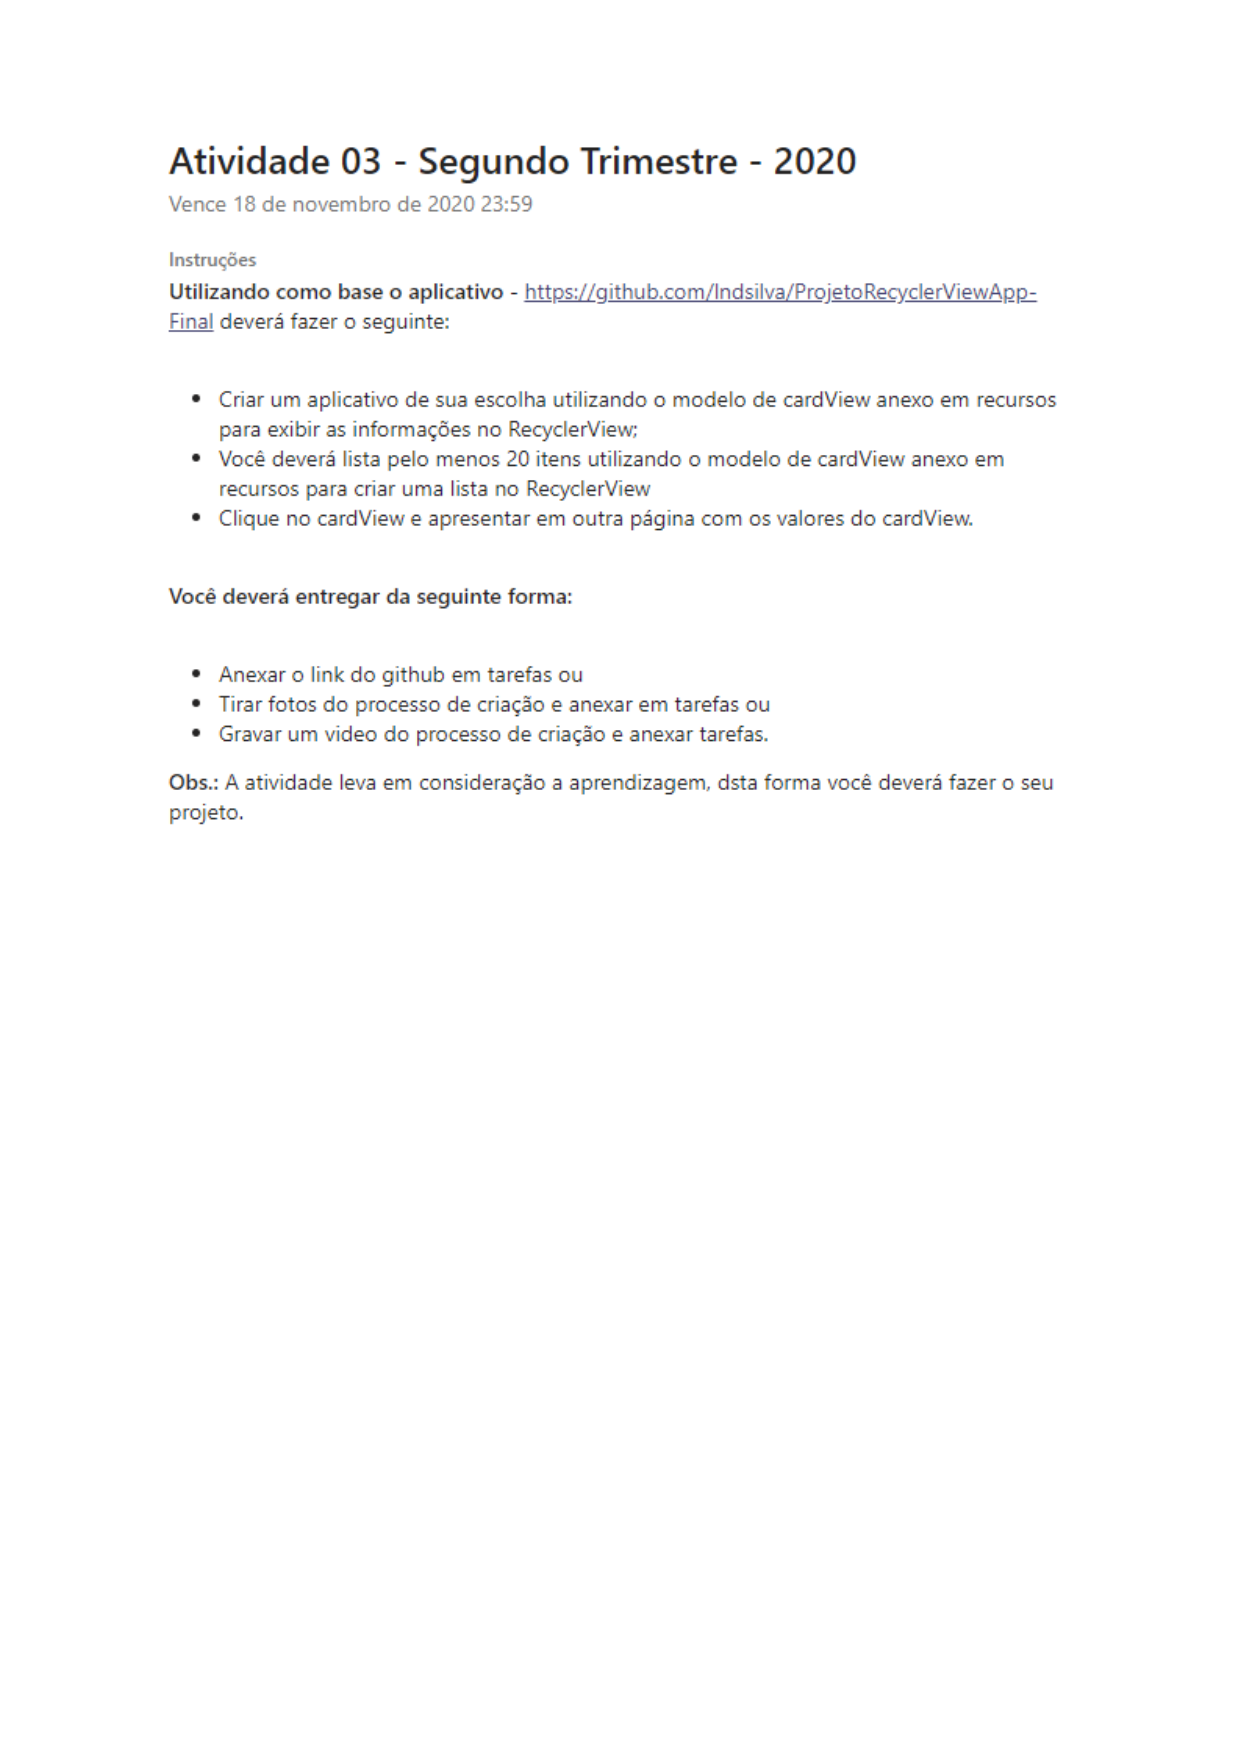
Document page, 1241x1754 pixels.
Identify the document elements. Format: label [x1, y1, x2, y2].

picture [144, 118, 1096, 890]
